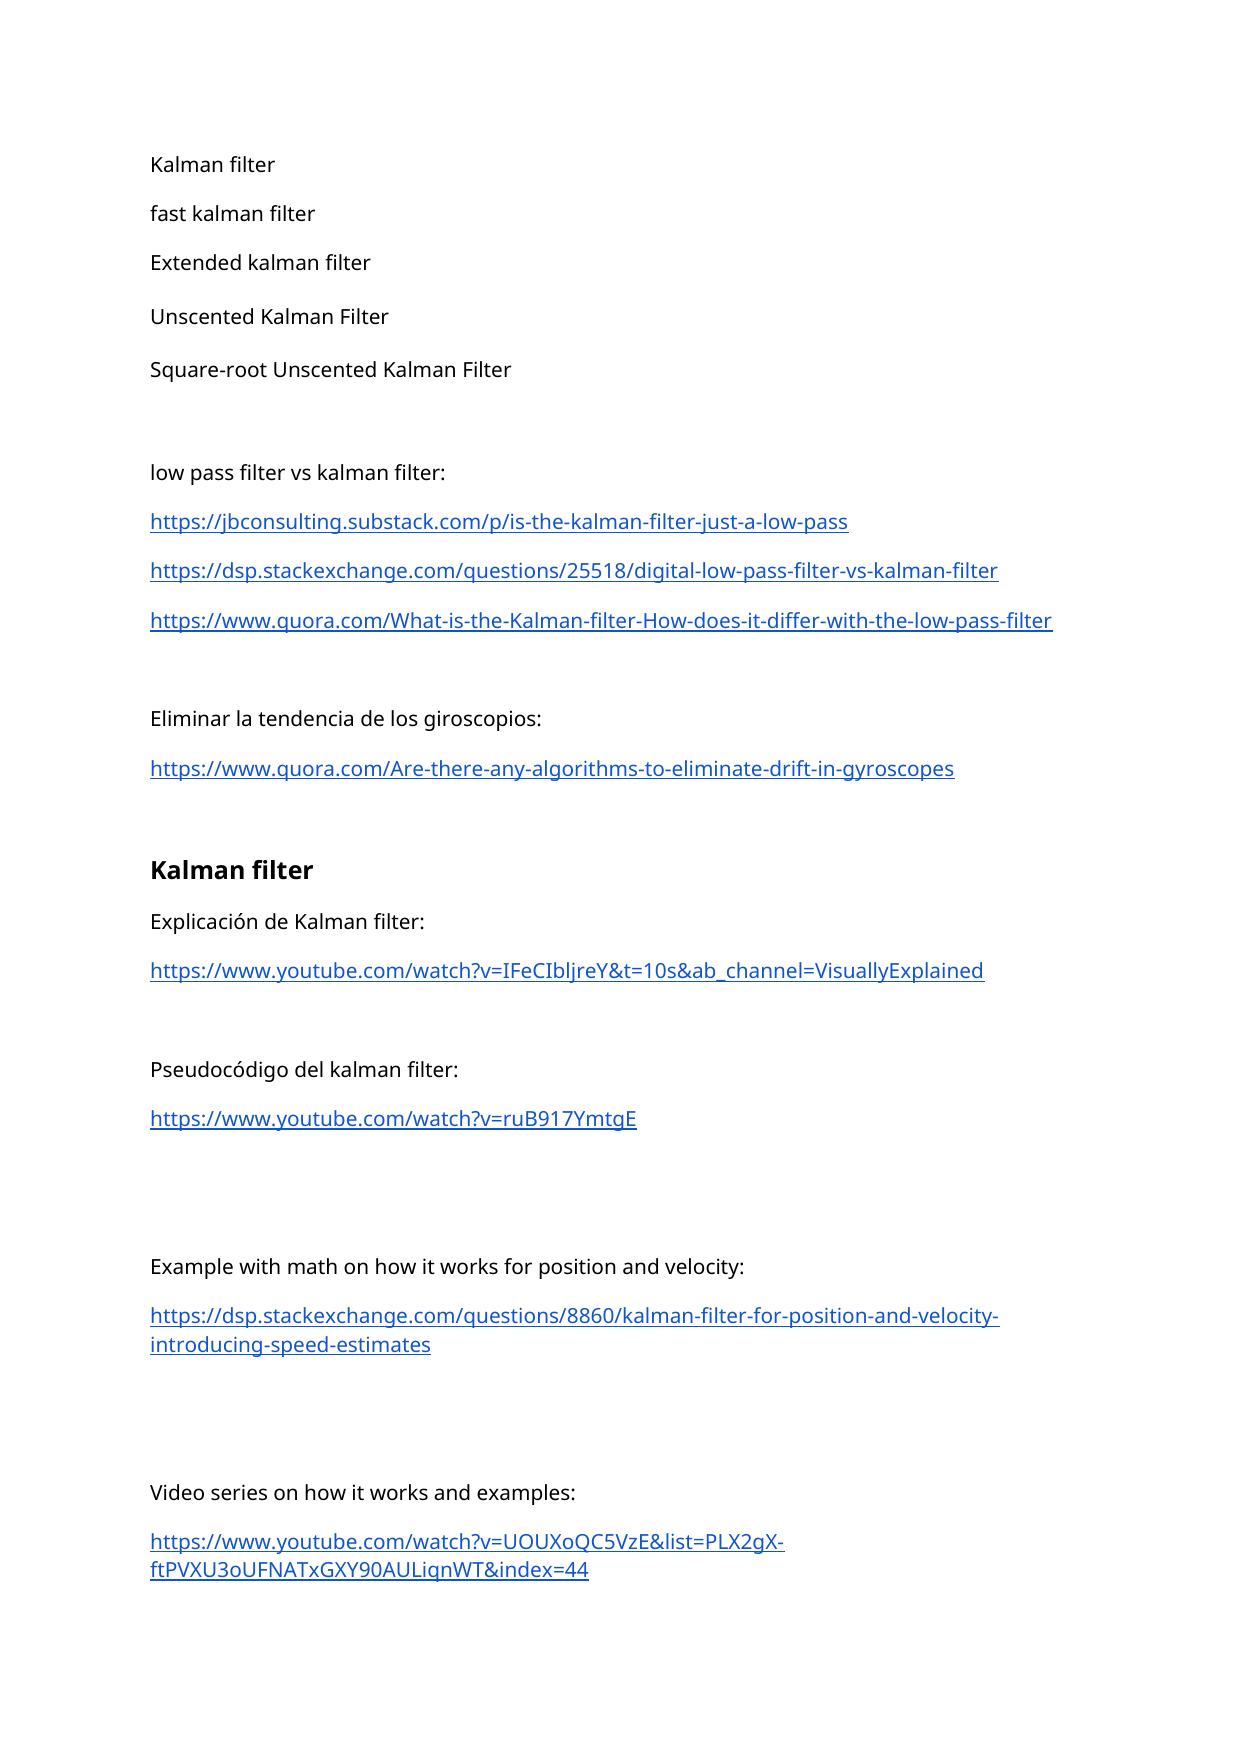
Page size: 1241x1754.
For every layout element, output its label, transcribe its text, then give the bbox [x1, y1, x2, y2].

text fast kalman filter [150, 199, 1090, 228]
text Extended kalman filter [150, 248, 1090, 277]
text Explicación de Kalman filter: [150, 907, 1090, 936]
text https://www.quora.com/What-is-the-Kalman-filter-How-does-it-differ-with-the-low-pass-filter [150, 606, 1090, 634]
text Kalman filter [150, 852, 1090, 886]
text Kalman filter [150, 150, 1090, 178]
text https://www.youtube.com/watch?v=UOUXoQC5VzE&list=PLX2gX-ftPVXU3oUFNATxGXY90AULiqnWT&index=44 [150, 1527, 1090, 1584]
text Unscented Kalman Filter [150, 302, 1090, 330]
text Example with math on how it works for position and velocity: [150, 1252, 1090, 1281]
text https://jbconsulting.substack.com/p/is-the-kalman-filter-just-a-low-pass [150, 507, 1090, 536]
text low pass filter vs kalman filter: [150, 458, 1090, 487]
text https://www.youtube.com/watch?v=IFeCIbljreY&t=10s&ab_channel=VisuallyExplained [150, 956, 1090, 985]
text https://www.youtube.com/watch?v=ruB917YmtgE [150, 1104, 1090, 1133]
text https://dsp.stackexchange.com/questions/8860/kalman-filter-for-position-and-velocity-introducing-speed-estimates [150, 1301, 1090, 1358]
text Eliminar la tendencia de los giroscopios: [150, 704, 1090, 733]
text Square-root Unscented Kalman Filter [150, 355, 1090, 384]
text https://www.quora.com/Are-there-any-algorithms-to-eliminate-drift-in-gyroscopes [150, 754, 1090, 782]
text Video series on how it works and examples: [150, 1478, 1090, 1506]
text https://dsp.stackexchange.com/questions/25518/digital-low-pass-filter-vs-kalman-filter [150, 557, 1090, 585]
text Pseudocódigo del kalman filter: [150, 1055, 1090, 1083]
